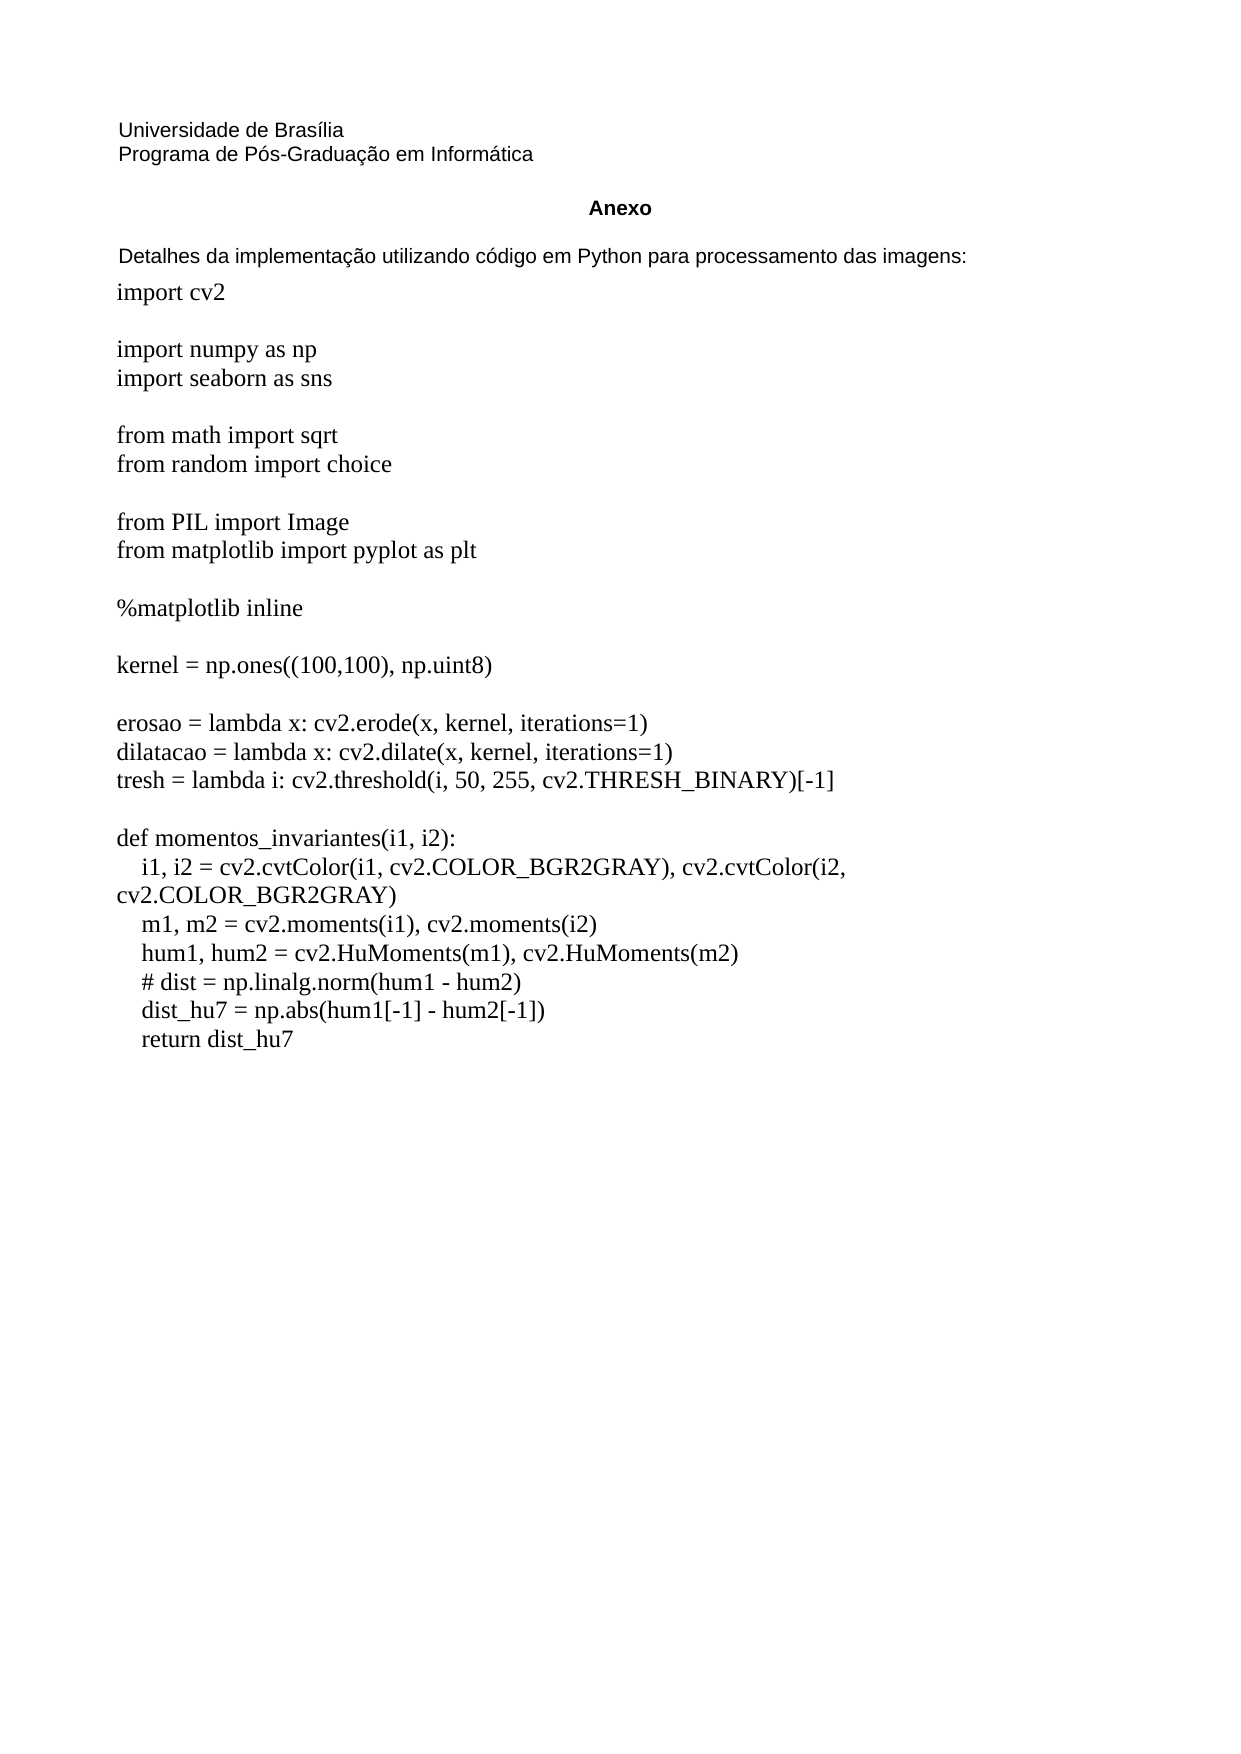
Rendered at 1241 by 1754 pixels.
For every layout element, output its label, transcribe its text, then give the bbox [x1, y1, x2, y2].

text Detalhes da implementação utilizando código em Python para processamento das imagens: [118, 243, 1122, 267]
text Anexo [118, 196, 1122, 219]
